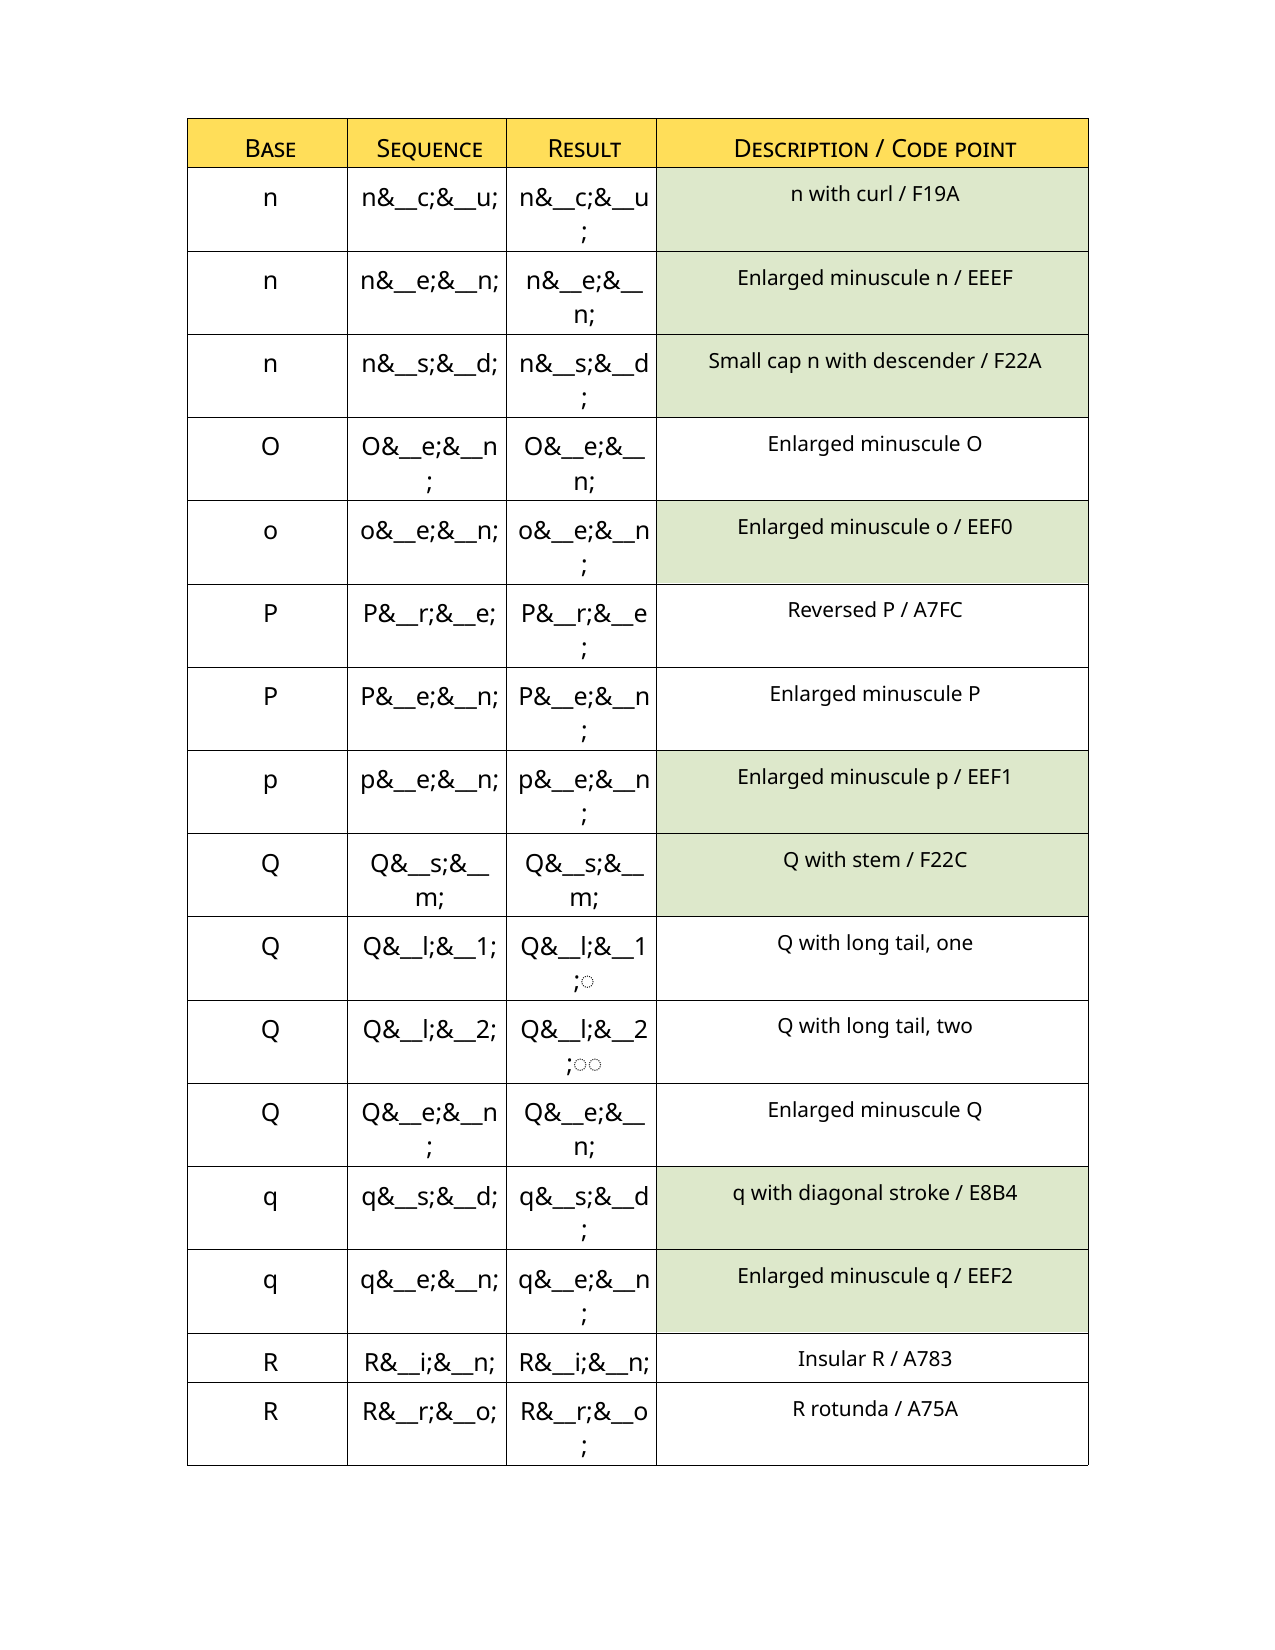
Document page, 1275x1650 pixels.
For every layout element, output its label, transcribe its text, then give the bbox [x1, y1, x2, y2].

table_cell R rotunda / A75A [657, 1383, 1088, 1465]
table_cell Enlarged minuscule q / EEF2 [657, 1250, 1088, 1332]
table_cell Small cap n with descender / F22A [657, 335, 1088, 417]
table_cell O&__e;&__n; [507, 418, 656, 500]
table_cell Q with long tail, two [657, 1001, 1088, 1083]
table_cell n&__e;&__n; [348, 252, 506, 334]
table_header Base [188, 119, 347, 167]
table_cell n [188, 168, 347, 251]
table_cell o&__e;&__n; [348, 501, 506, 583]
table_cell p&__e;&__n; [507, 751, 656, 833]
table_cell n&__c;&__u; [507, 168, 656, 251]
table_cell Enlarged minuscule Q [657, 1084, 1088, 1166]
table_cell q&__s;&__d; [507, 1167, 656, 1249]
table_cell P&__e;&__n; [507, 668, 656, 750]
table_cell P&__e;&__n; [348, 668, 506, 750]
table_cell Enlarged minuscule P [657, 668, 1088, 750]
table_cell o&__e;&__n; [507, 501, 656, 583]
table_cell Q&__l;&__1; [348, 917, 506, 999]
table_cell P [188, 585, 347, 667]
table_cell Q [188, 834, 347, 916]
table_cell O&__e;&__n; [348, 418, 506, 500]
table_cell q [188, 1250, 347, 1332]
table_cell n with curl / F19A [657, 168, 1088, 251]
table_cell n&__s;&__d; [507, 335, 656, 417]
table_cell q [188, 1167, 347, 1249]
table_cell Q&__l;&__2;◌◌ [507, 1001, 656, 1083]
table_cell Q&__e;&__n; [507, 1084, 656, 1166]
table_cell R [188, 1383, 347, 1465]
table_cell P [188, 668, 347, 750]
table_cell Q with stem / F22C [657, 834, 1088, 916]
table_cell p [188, 751, 347, 833]
table_cell P&__r;&__e; [507, 585, 656, 667]
table_cell Q&__s;&__m; [507, 834, 656, 916]
table_cell R&__i;&__n; [348, 1334, 506, 1382]
table_header Description / Code point [657, 119, 1088, 167]
table_cell Enlarged minuscule o / EEF0 [657, 501, 1088, 583]
table_cell n [188, 335, 347, 417]
table_cell Enlarged minuscule O [657, 418, 1088, 500]
table_cell Q [188, 1084, 347, 1166]
table_cell O [188, 418, 347, 500]
table_cell q&__e;&__n; [348, 1250, 506, 1332]
table_cell p&__e;&__n; [348, 751, 506, 833]
table_cell Insular R / A783 [657, 1334, 1088, 1382]
table_cell R&__r;&__o; [348, 1383, 506, 1465]
table_cell n&__s;&__d; [348, 335, 506, 417]
table_cell Q&__l;&__2; [348, 1001, 506, 1083]
table_cell q&__s;&__d; [348, 1167, 506, 1249]
table_cell Q&__e;&__n; [348, 1084, 506, 1166]
table_cell n&__c;&__u; [348, 168, 506, 251]
table_cell Reversed P / A7FC [657, 585, 1088, 667]
table_cell Q with long tail, one [657, 917, 1088, 999]
table_cell Q [188, 1001, 347, 1083]
table_cell Q&__l;&__1;◌ [507, 917, 656, 999]
table_header Result [507, 119, 656, 167]
table_cell q&__e;&__n; [507, 1250, 656, 1332]
table_header Sequence [348, 119, 506, 167]
table_cell Q [188, 917, 347, 999]
table_cell o [188, 501, 347, 583]
table_cell R&__i;&__n; [507, 1334, 656, 1382]
table_cell Enlarged minuscule n / EEEF [657, 252, 1088, 334]
table_cell P&__r;&__e; [348, 585, 506, 667]
table_cell Q&__s;&__m; [348, 834, 506, 916]
table_cell n [188, 252, 347, 334]
table_cell R&__r;&__o; [507, 1383, 656, 1465]
table_cell q with diagonal stroke / E8B4 [657, 1167, 1088, 1249]
table_cell n&__e;&__n; [507, 252, 656, 334]
table_cell Enlarged minuscule p / EEF1 [657, 751, 1088, 833]
table_cell R [188, 1334, 347, 1382]
